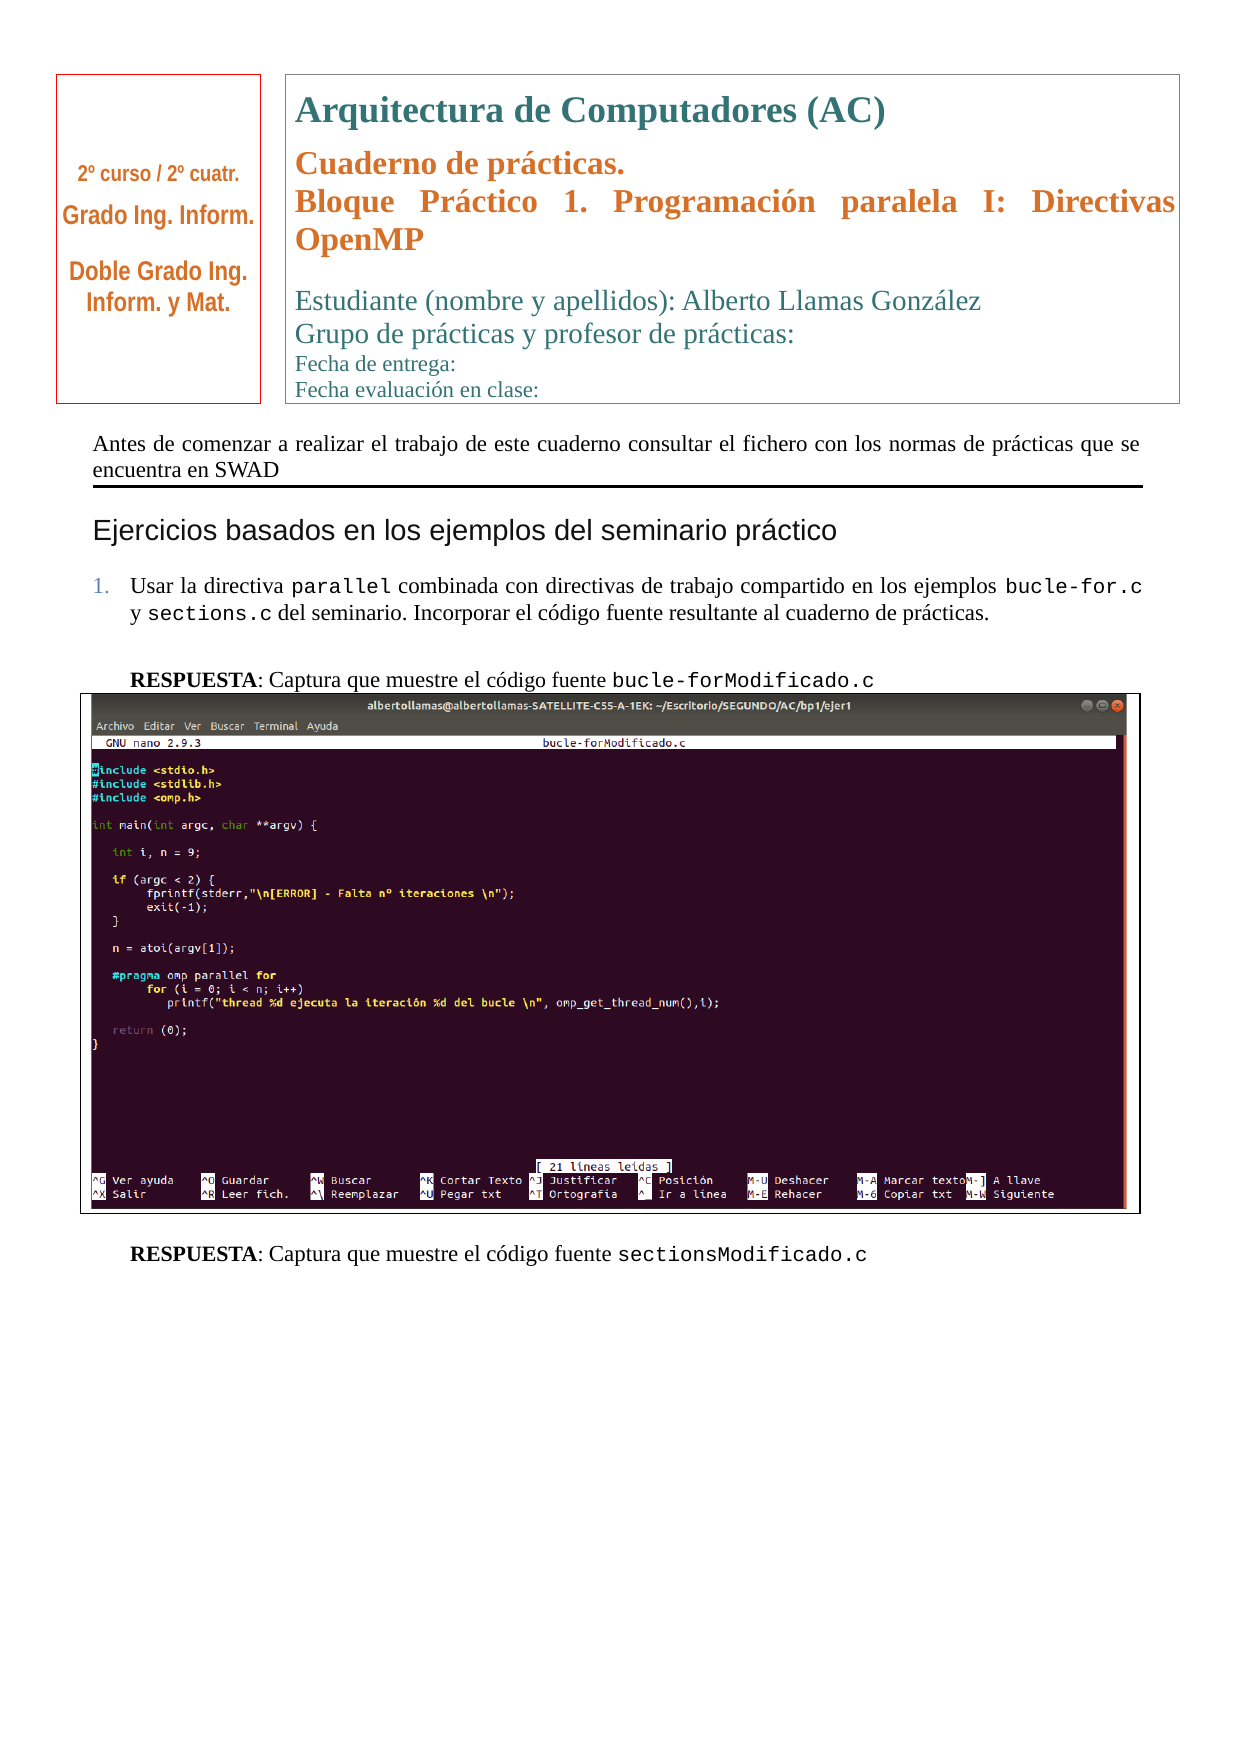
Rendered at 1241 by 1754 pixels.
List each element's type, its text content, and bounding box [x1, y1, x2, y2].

list Usar la directiva parallel combinada con directivas de trabajo compartido en los ejemplos bucle-for.c y sections.c del seminario. Incorporar el código fuente resultante al cuaderno de prácticas. [92, 572, 1143, 627]
subtitle Ejercicios basados en los ejemplos del seminario práctico [92, 513, 1143, 547]
table_header 2º curso / 2º cuatr. Grado Ing. Inform. Doble Grado Ing. Inform. y Mat. [57, 75, 260, 403]
text RESPUESTA: Captura que muestre el código fuente sectionsModificado.c [130, 1240, 1143, 1268]
table_header Arquitectura de Computadores (AC) Cuaderno de prácticas. Bloque Práctico 1. Programación paralela I: Directivas OpenMP Estudiante (nombre y apellidos): Alberto Llamas González Grupo de prácticas y profesor de prácticas: Fecha de entrega: Fecha evaluación en clase: [286, 75, 1179, 403]
table_header [81, 694, 1139, 1213]
text RESPUESTA: Captura que muestre el código fuente bucle-forModificado.c [130, 666, 1143, 693]
table_header [261, 74, 285, 403]
text Antes de comenzar a realizar el trabajo de este cuaderno consultar el fichero con los normas de prácticas que se encuentra en SWAD [92, 430, 1143, 488]
